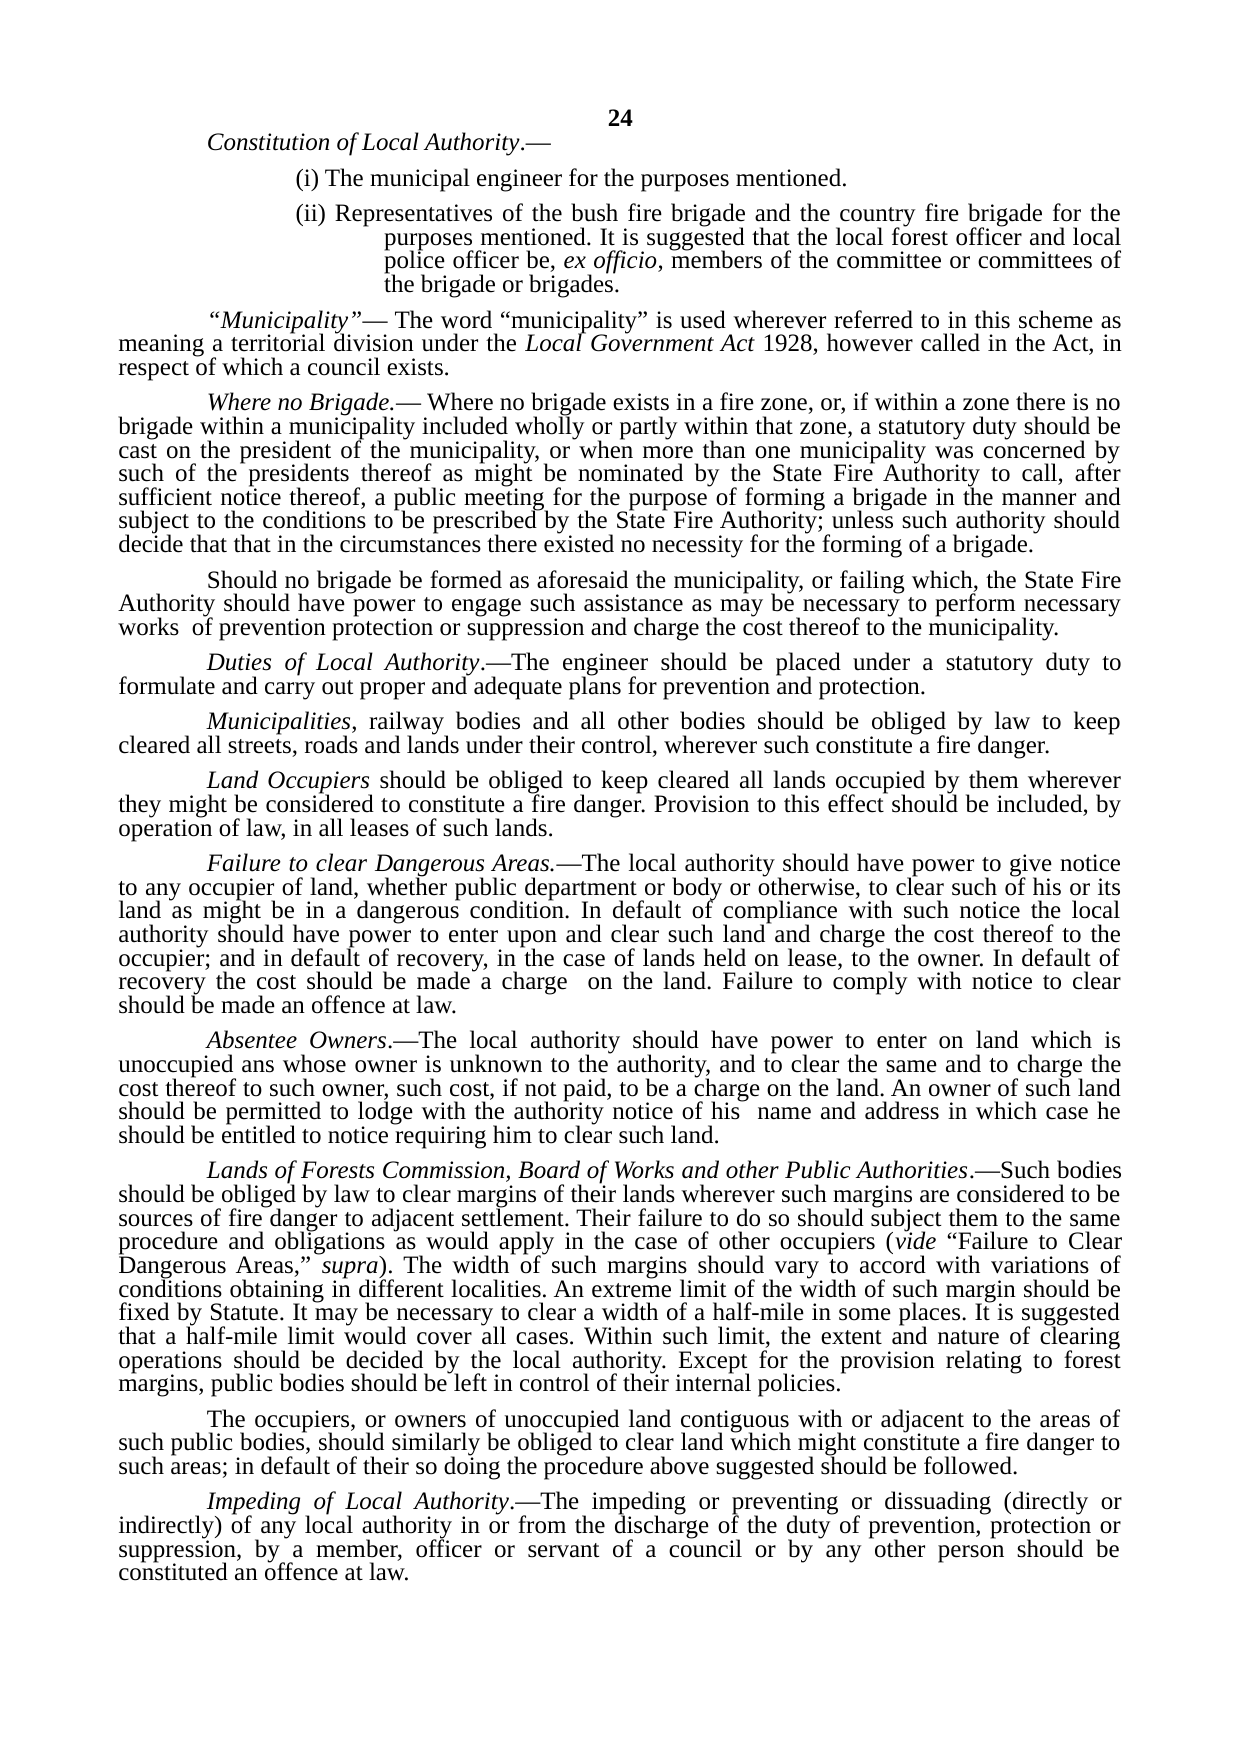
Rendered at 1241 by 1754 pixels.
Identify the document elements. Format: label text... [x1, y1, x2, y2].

text (ii) Representatives of the bush fire brigade and the country fire brigade for the purposes mentioned. It is suggested that the local forest officer and local police officer be, ex officio, members of the committee or committees of the brigade or brigades. [295, 203, 1122, 297]
text The occupiers, or owners of unoccupied land contiguous with or adjacent to the areas of such public bodies, should similarly be obliged to clear land which might constitute a fire danger to such areas; in default of their so doing the procedure above suggested should be followed. [118, 1408, 1122, 1479]
text “Municipality”— The word “municipality” is used wherever referred to in this scheme as meaning a territorial division under the Local Government Act 1928, however called in the Act, in respect of which a council exists. [118, 309, 1122, 380]
text Lands of Forests Commission, Board of Works and other Public Authorities.—Such bodies should be obliged by law to clear margins of their lands wherever such margins are considered to be sources of fire danger to adjacent settlement. Their failure to do so should subject them to the same procedure and obligations as would apply in the case of other occupiers (vide “Failure to Clear Dangerous Areas,” supra). The width of such margins should vary to accord with variations of conditions obtaining in different localities. An extreme limit of the width of such margin should be fixed by Statute. It may be necessary to clear a width of a half-mile in some places. It is suggested that a half-mile limit would cover all cases. Within such limit, the extent and nature of clearing operations should be decided by the local authority. Except for the provision relating to forest margins, public bodies should be left in control of their internal policies. [118, 1160, 1122, 1396]
text Absentee Owners.—The local authority should have power to enter on land which is unoccupied ans whose owner is unknown to the authority, and to clear the same and to charge the cost thereof to such owner, such cost, if not paid, to be a charge on the land. An owner of such land should be permitted to lodge with the authority notice of his name and address in which case he should be entitled to notice requiring him to clear such land. [118, 1030, 1122, 1148]
text Where no Brigade.— Where no brigade exists in a fire zone, or, if within a zone there is no brigade within a municipality included wholly or partly within that zone, a statutory duty should be cast on the president of the municipality, or when more than one municipality was concerned by such of the presidents thereof as might be nominated by the State Fire Authority to call, after sufficient notice thereof, a public meeting for the purpose of forming a brigade in the manner and subject to the conditions to be prescribed by the State Fire Authority; unless such authority should decide that that in the circumstances there existed no necessity for the forming of a brigade. [118, 392, 1122, 557]
text Duties of Local Authority.—The engineer should be placed under a statutory duty to formulate and carry out proper and adequate plans for prevention and protection. [118, 652, 1122, 699]
text Should no brigade be formed as aforesaid the municipality, or failing which, the State Fire Authority should have power to engage such assistance as may be necessary to perform necessary works of prevention protection or suppression and charge the cost thereof to the municipality. [118, 569, 1122, 640]
text Failure to clear Dangerous Areas.—The local authority should have power to give notice to any occupier of land, whether public department or body or otherwise, to clear such of his or its land as might be in a dangerous condition. In default of compliance with such notice the local authority should have power to enter upon and clear such land and charge the cost thereof to the occupier; and in default of recovery, in the case of lands held on lease, to the owner. In default of recovery the cost should be made a charge on the land. Failure to comply with notice to clear should be made an offence at law. [118, 853, 1122, 1018]
text (i) The municipal engineer for the purposes mentioned. [295, 167, 1122, 191]
text Impeding of Local Authority.—The impeding or preventing or dissuading (directly or indirectly) of any local authority in or from the discharge of the duty of prevention, protection or suppression, by a member, officer or servant of a council or by any other person should be constituted an offence at law. [118, 1491, 1122, 1586]
text Municipalities, railway bodies and all other bodies should be obliged by law to keep cleared all streets, roads and lands under their control, wherever such constitute a fire danger. [118, 711, 1122, 758]
text Land Occupiers should be obliged to keep cleared all lands occupied by them wherever they might be considered to constitute a fire danger. Provision to this effect should be included, by operation of law, in all leases of such lands. [118, 770, 1122, 841]
text Constitution of Local Authority.— [118, 132, 1122, 156]
